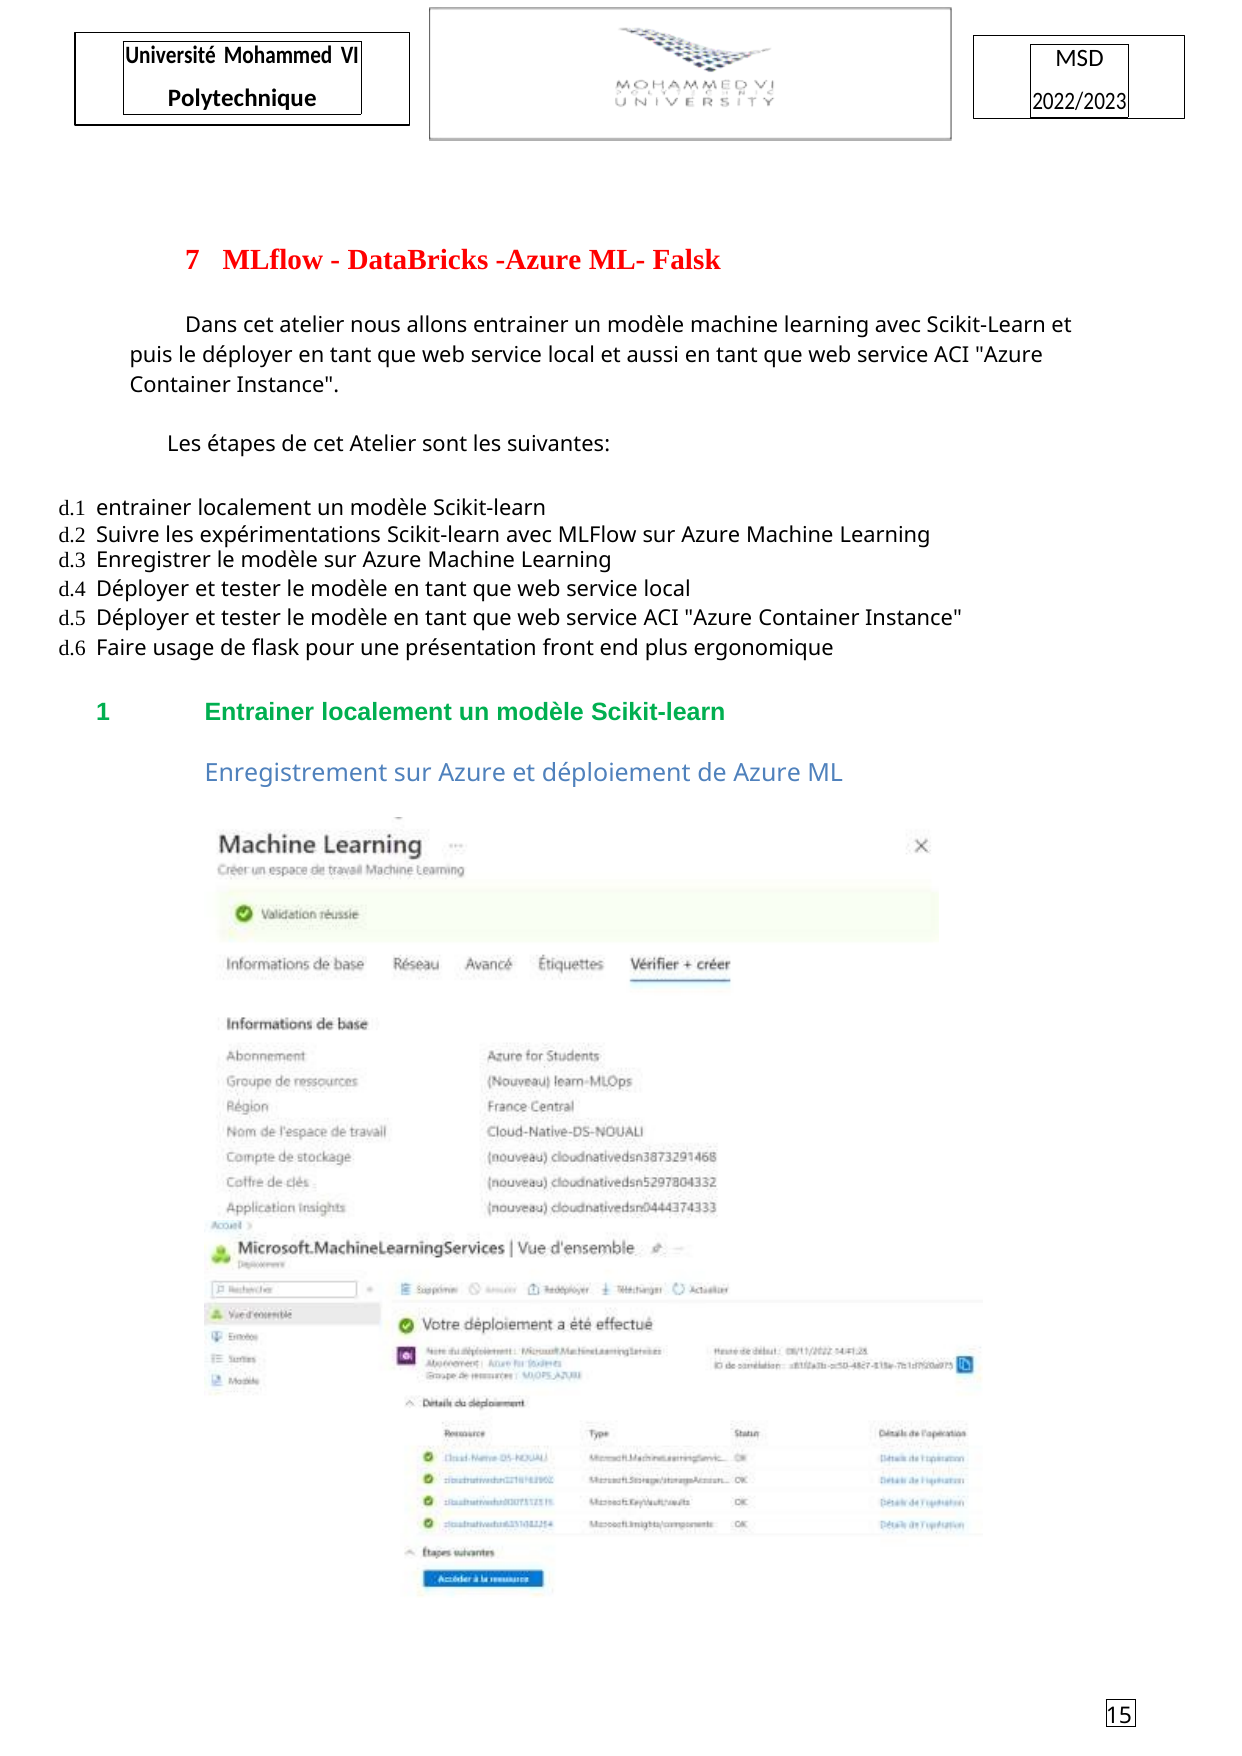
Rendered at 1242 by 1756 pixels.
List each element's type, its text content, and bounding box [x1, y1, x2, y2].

text Les étapes de cet Atelier sont les suivantes: [167, 428, 1212, 458]
text Enregistrement sur Azure et déploiement de Azure ML [204, 754, 1212, 788]
text 15 [1107, 1700, 1135, 1726]
list Faire usage de flask pour une présentation front end plus ergonomique [58, 632, 1212, 662]
list Suivre les expérimentations Scikit-learn avec MLFlow sur Azure Machine Learning [58, 522, 1212, 547]
text Dans cet atelier nous allons entrainer un modèle machine learning avec Scikit-Learn et puis le déployer en tant que web service local et aussi en tant que web service ACI "Azure Container Instance". [129, 309, 1097, 398]
list Déployer et tester le modèle en tant que web service local [58, 572, 1212, 602]
list entrainer localement un modèle Scikit-learn [58, 492, 1212, 522]
list Enregistrer le modèle sur Azure Machine Learning [58, 547, 1212, 572]
subtitle MLflow - DataBricks -Azure ML- Falsk [185, 242, 1212, 276]
list Déployer et tester le modèle en tant que web service ACI "Azure Container Instance" [58, 602, 1212, 632]
subtitle Entrainer localement un modèle Scikit-learn [96, 696, 1212, 725]
